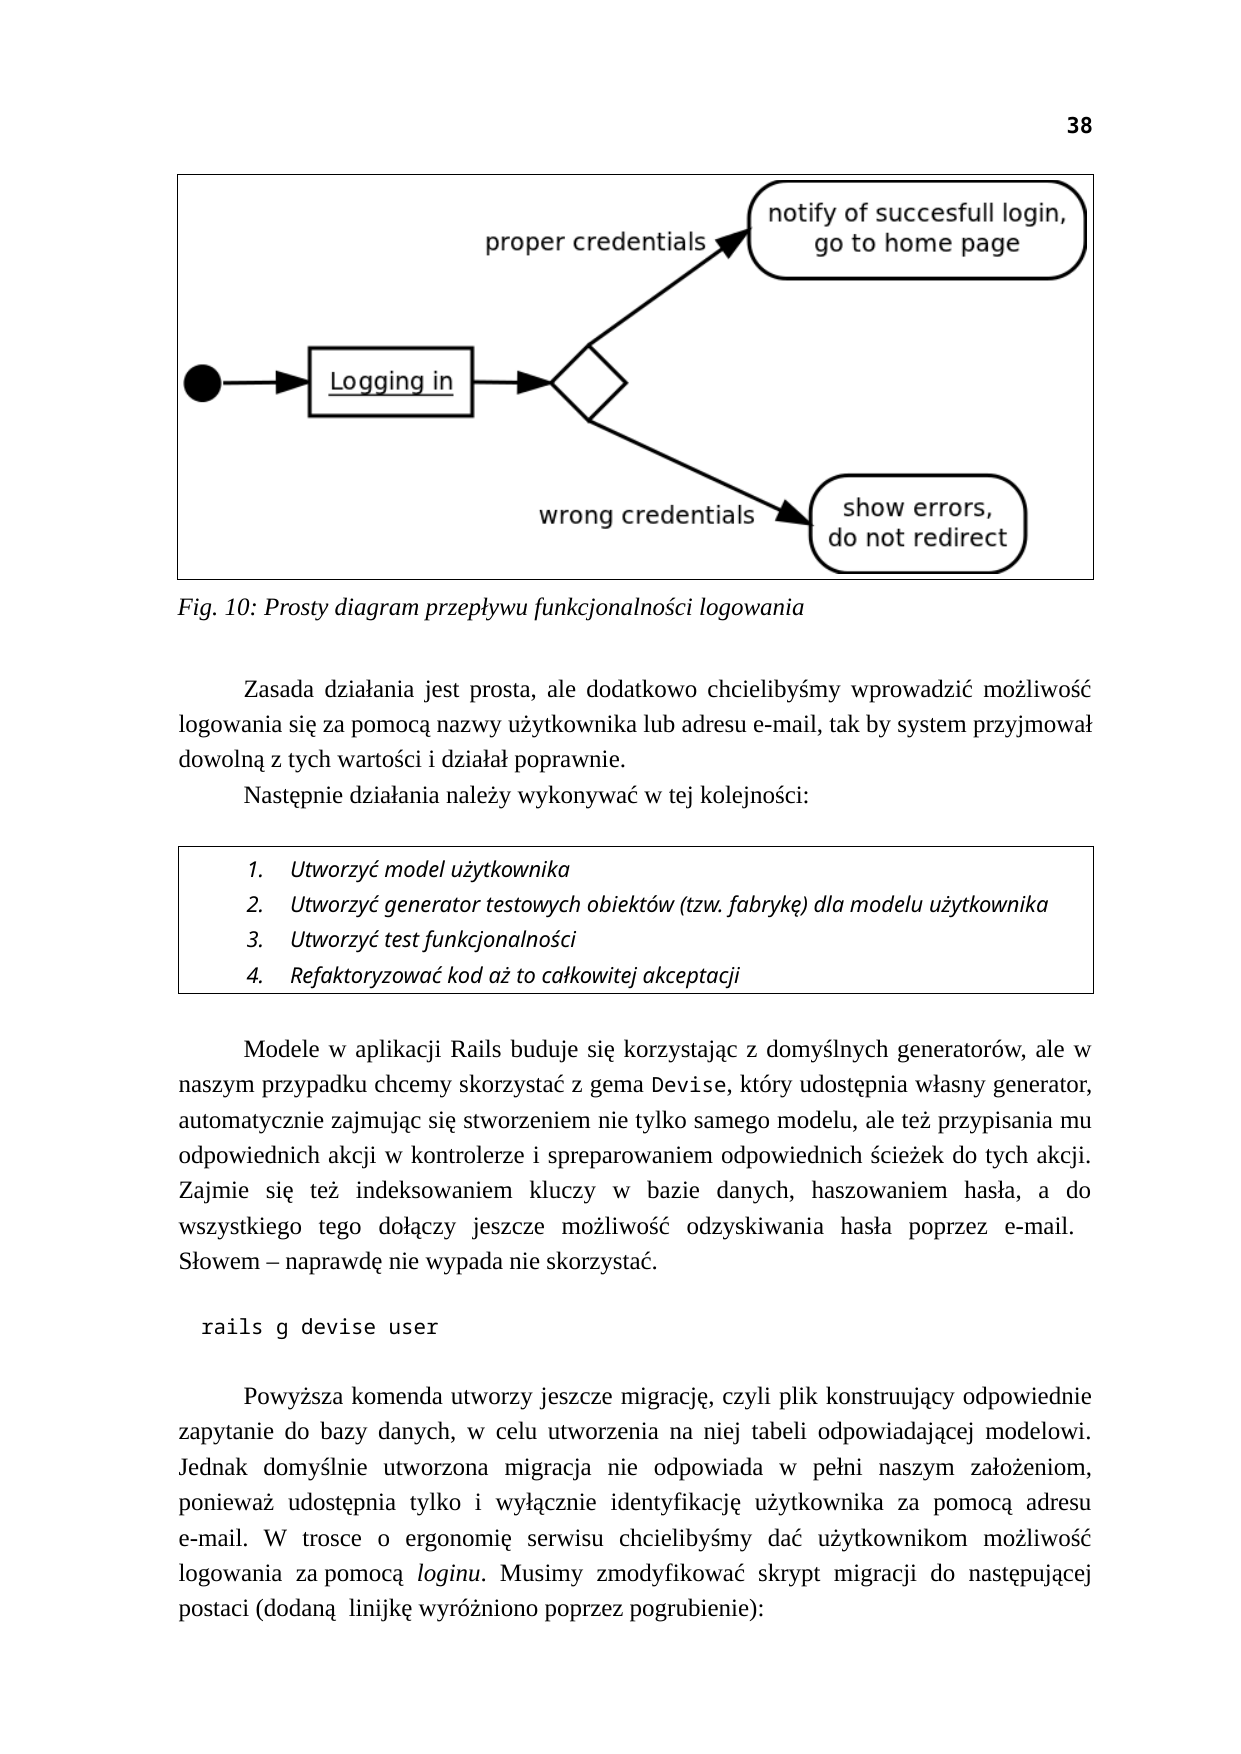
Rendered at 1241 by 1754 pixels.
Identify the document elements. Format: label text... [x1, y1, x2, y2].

list Utworzyć model użytkownika [179, 847, 1093, 881]
text rails g devise user [189, 1312, 1093, 1341]
text Następnie działania należy wykonywać w tej kolejności: [178, 775, 1093, 810]
text Zasada działania jest prosta, ale dodatkowo chcielibyśmy wprowadzić możliwość logowania się za pomocą nazwy użytkownika lub adresu e-mail, tak by system przyjmował dowolną z tych wartości i działał poprawnie. [178, 669, 1093, 775]
table_header [178, 175, 1093, 579]
text Fig. 10: Prosty diagram przepływu funkcjonalności logowania [177, 592, 1093, 621]
list Utworzyć generator testowych obiektów (tzw. fabrykę) dla modelu użytkownika [179, 881, 1093, 917]
text Powyższa komenda utworzy jeszcze migrację, czyli plik konstruujący odpowiednie zapytanie do bazy danych, w celu utworzenia na niej tabeli odpowiadającej modelowi. Jednak domyślnie utworzona migracja nie odpowiada w pełni naszym założeniom, ponieważ udostępnia tylko i wyłącznie identyfikację użytkownika za pomocą adresu e‑mail. W trosce o ergonomię serwisu chcielibyśmy dać użytkownikom możliwość logowania za pomocą loginu. Musimy zmodyfikować skrypt migracji do następującej postaci (dodaną linijkę wyróżniono poprzez pogrubienie): [178, 1376, 1093, 1624]
list Utworzyć test funkcjonalności [179, 917, 1093, 952]
text Modele w aplikacji Rails buduje się korzystając z domyślnych generatorów, ale w naszym przypadku chcemy skorzystać z gema Devise, który udostępnia własny generator, automatycznie zajmując się stworzeniem nie tylko samego modelu, ale też przypisania mu odpowiednich akcji w kontrolerze i spreparowaniem odpowiednich ścieżek do tych akcji. Zajmie się też indeksowaniem kluczy w bazie danych, haszowaniem hasła, a do wszystkiego tego dołączy jeszcze możliwość odzyskiwania hasła poprzez e-mail. Słowem – naprawdę nie wypada nie skorzystać. [178, 1029, 1093, 1277]
list Refaktoryzować kod aż to całkowitej akceptacji [179, 952, 1093, 993]
picture [182, 180, 1087, 574]
